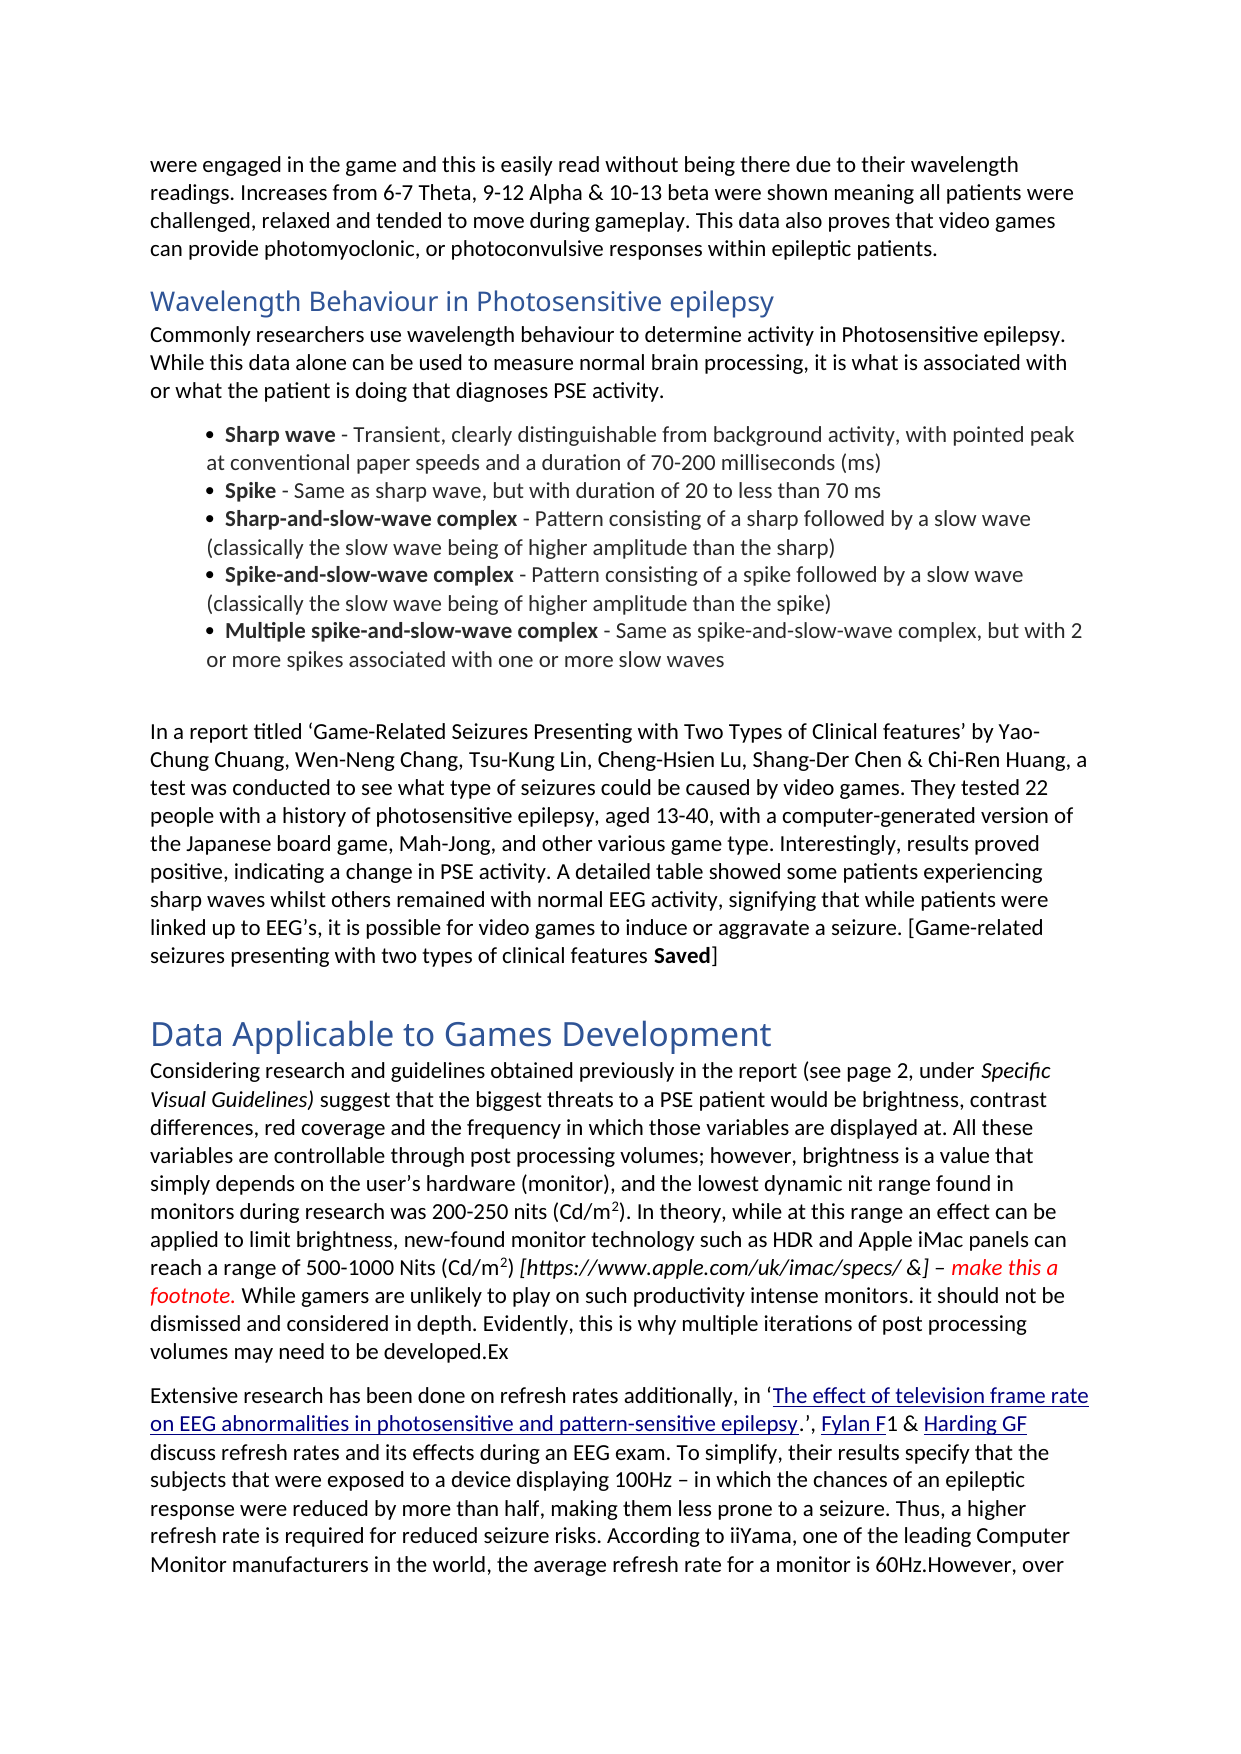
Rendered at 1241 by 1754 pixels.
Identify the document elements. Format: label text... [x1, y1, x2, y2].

subtitle Data Applicable to Games Development [150, 1011, 1090, 1057]
text In a report titled ‘Game-Related Seizures Presenting with Two Types of Clinical features’ by Yao-Chung Chuang, Wen-Neng Chang, Tsu-Kung Lin, Cheng-Hsien Lu, Shang-Der Chen & Chi-Ren Huang, a test was conducted to see what type of seizures could be caused by video games. They tested 22 people with a history of photosensitive epilepsy, aged 13-40, with a computer-generated version of the Japanese board game, Mah-Jong, and other various game type. Interestingly, results proved positive, indicating a change in PSE activity. A detailed table showed some patients experiencing sharp waves whilst others remained with normal EEG activity, signifying that while patients were linked up to EEG’s, it is possible for video games to induce or aggravate a seizure. [Game-related seizures presenting with two types of clinical features Saved] [150, 717, 1090, 969]
list Sharp-and-slow-wave complex - Pattern consisting of a sharp followed by a slow wave (classically the slow wave being of higher amplitude than the sharp) [206, 504, 1090, 561]
list Multiple spike-and-slow-wave complex - Same as spike-and-slow-wave complex, but with 2 or more spikes associated with one or more slow waves [206, 617, 1090, 673]
text were engaged in the game and this is easily read without being there due to their wavelength readings. Increases from 6-7 Theta, 9-12 Alpha & 10-13 beta were shown meaning all patients were challenged, relaxed and tended to move during gameplay. This data also proves that video games can provide photomyoclonic, or photoconvulsive responses within epileptic patients. [150, 150, 1090, 262]
text Considering research and guidelines obtained previously in the report (see page 2, under Specific Visual Guidelines) suggest that the biggest threats to a PSE patient would be brightness, contrast differences, red coverage and the frequency in which those variables are displayed at. All these variables are controllable through post processing volumes; however, brightness is a value that simply depends on the user’s hardware (monitor), and the lowest dynamic nit range found in monitors during research was 200-250 nits (Cd/m2). In theory, while at this range an effect can be applied to limit brightness, new-found monitor technology such as HDR and Apple iMac panels can reach a range of 500-1000 Nits (Cd/m2) [https://www.apple.com/uk/imac/specs/ &] – make this a footnote. While gamers are unlikely to play on such productivity intense monitors. it should not be dismissed and considered in depth. Evidently, this is why multiple iterations of post processing volumes may need to be developed.Ex [150, 1057, 1090, 1365]
text Commonly researchers use wavelength behaviour to determine activity in Photosensitive epilepsy. While this data alone can be used to measure normal brain processing, it is what is associated with or what the patient is doing that diagnoses PSE activity. [150, 320, 1090, 404]
text Extensive research has been done on refresh rates additionally, in ‘The effect of television frame rate on EEG abnormalities in photosensitive and pattern-sensitive epilepsy.’, Fylan F1 & Harding GF discuss refresh rates and its effects during an EEG exam. To simplify, their results specify that the subjects that were exposed to a device displaying 100Hz – in which the chances of an epileptic response were reduced by more than half, making them less prone to a seizure. Thus, a higher refresh rate is required for reduced seizure risks. According to iiYama, one of the leading Computer Monitor manufacturers in the world, the average refresh rate for a monitor is 60Hz.However, over [150, 1382, 1090, 1578]
list Spike-and-slow-wave complex - Pattern consisting of a spike followed by a slow wave (classically the slow wave being of higher amplitude than the spike) [206, 561, 1090, 617]
list Spike - Same as sharp wave, but with duration of 20 to less than 70 ms [206, 477, 1090, 504]
list Sharp wave - Transient, clearly distinguishable from background activity, with pointed peak at conventional paper speeds and a duration of 70-200 milliseconds (ms) [206, 421, 1090, 477]
subtitle Wavelength Behaviour in Photosensitive epilepsy [150, 283, 1090, 320]
